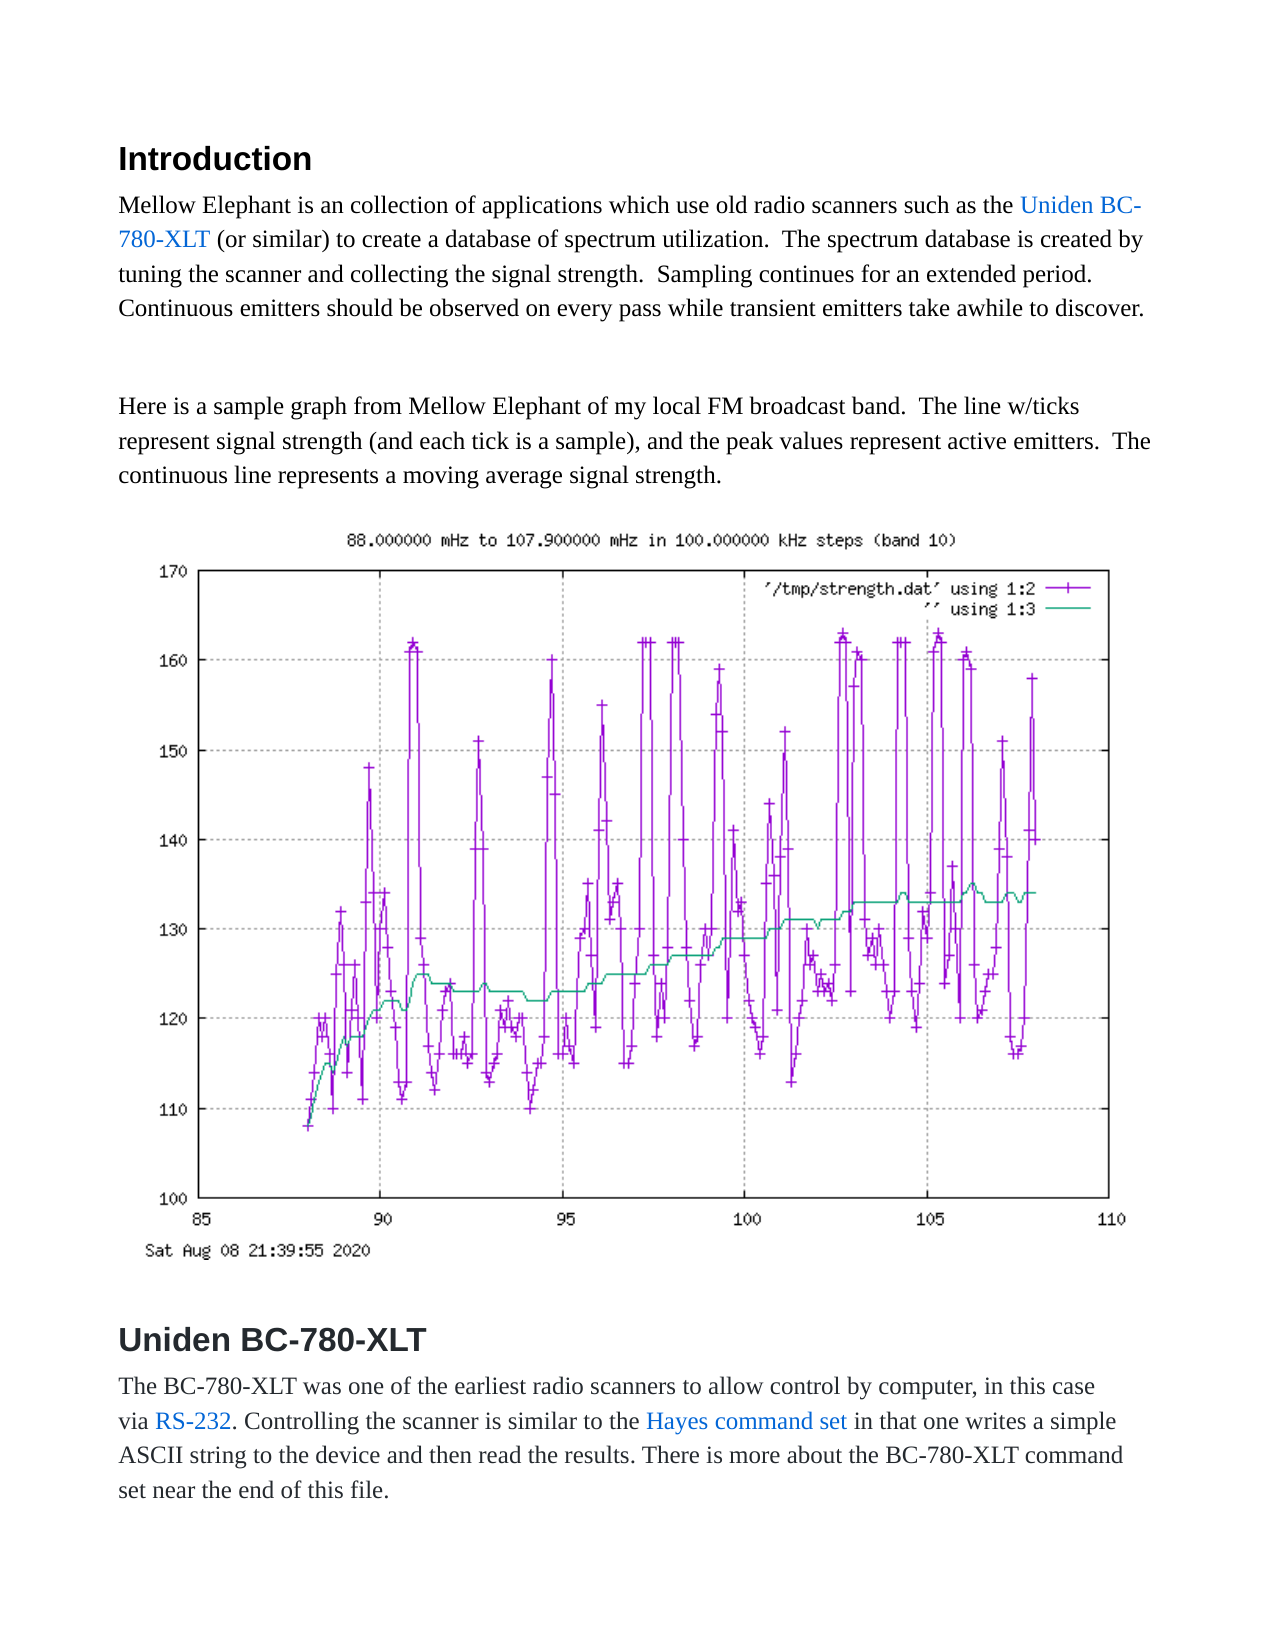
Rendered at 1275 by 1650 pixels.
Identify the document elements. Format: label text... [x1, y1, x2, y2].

text Mellow Elephant is an collection of applications which use old radio scanners such as the Uniden BC-780-XLT (or similar) to create a database of spectrum utilization. The spectrum database is created by tuning the scanner and collecting the signal strength. Sampling continues for an extended period. Continuous emitters should be observed on every pass while transient emitters take awhile to discover. [118, 190, 1157, 322]
picture [137, 509, 1138, 1260]
text The BC-780-XLT was one of the earliest radio scanners to allow control by computer, in this case via RS-232. Controlling the scanner is similar to the Hayes command set in that one writes a simple ASCII string to the device and then read the results. There is more about the BC-780-XLT command set near the end of this file. [118, 1371, 1157, 1503]
subtitle Uniden BC-780-XLT [118, 1320, 1157, 1359]
subtitle Introduction [118, 139, 1157, 177]
text Here is a sample graph from Mellow Elephant of my local FM broadcast band. The line w/ticks represent signal strength (and each tick is a sample), and the peak values represent active emitters. The continuous line represents a moving average signal strength. [118, 391, 1157, 489]
